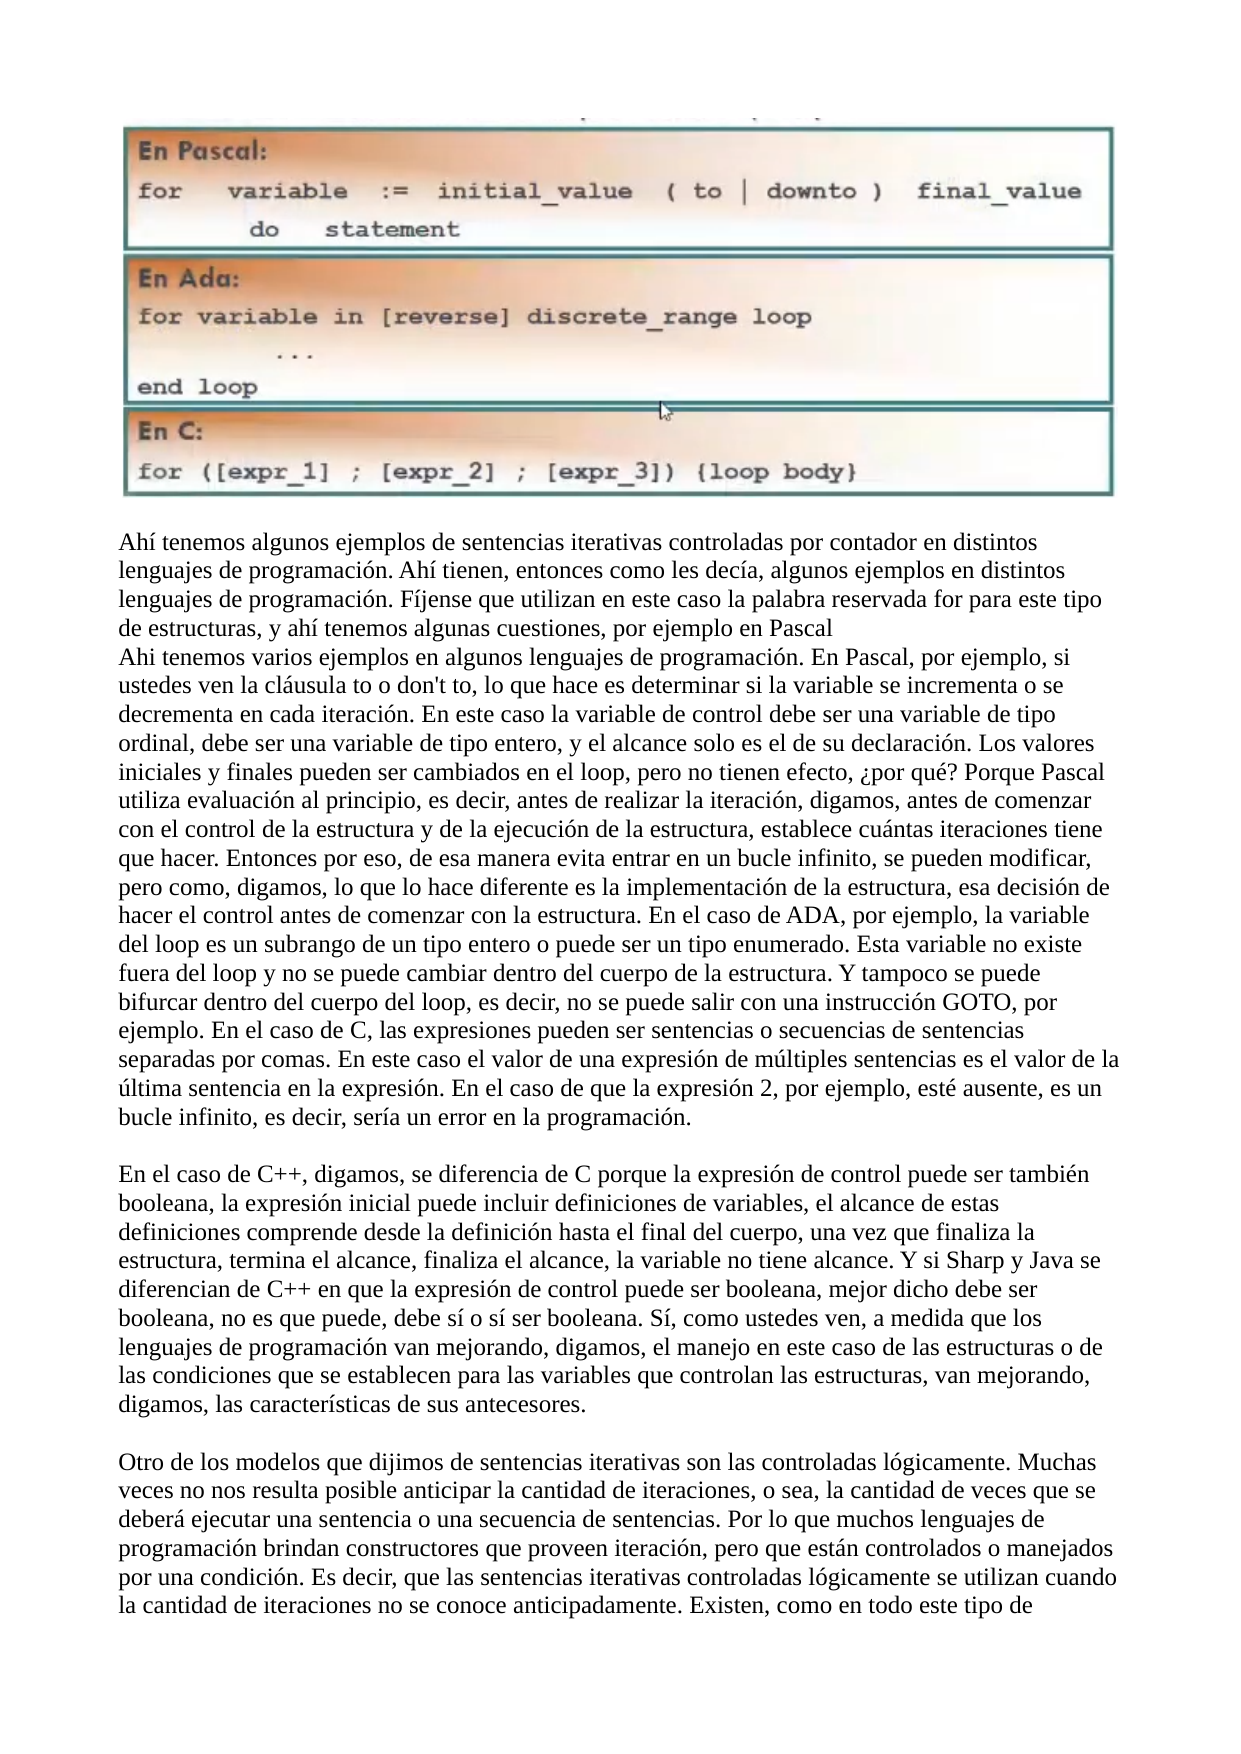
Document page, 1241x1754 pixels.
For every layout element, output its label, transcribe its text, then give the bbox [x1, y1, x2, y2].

picture [122, 118, 1118, 498]
text Ahí tenemos algunos ejemplos de sentencias iterativas controladas por contador en distintos lenguajes de programación. Ahí tienen, entonces como les decía, algunos ejemplos en distintos lenguajes de programación. Fíjense que utilizan en este caso la palabra reservada for para este tipo de estructuras, y ahí tenemos algunas cuestiones, por ejemplo en Pascal [118, 527, 1122, 642]
text Otro de los modelos que dijimos de sentencias iterativas son las controladas lógicamente. Muchas veces no nos resulta posible anticipar la cantidad de iteraciones, o sea, la cantidad de veces que se deberá ejecutar una sentencia o una secuencia de sentencias. Por lo que muchos lenguajes de programación brindan constructores que proveen iteración, pero que están controlados o manejados por una condición. Es decir, que las sentencias iterativas controladas lógicamente se utilizan cuando la cantidad de iteraciones no se conoce anticipadamente. Existen, como en todo este tipo de [118, 1447, 1122, 1619]
text Ahi tenemos varios ejemplos en algunos lenguajes de programación. En Pascal, por ejemplo, si ustedes ven la cláusula to o don't to, lo que hace es determinar si la variable se incrementa o se decrementa en cada iteración. En este caso la variable de control debe ser una variable de tipo ordinal, debe ser una variable de tipo entero, y el alcance solo es el de su declaración. Los valores iniciales y finales pueden ser cambiados en el loop, pero no tienen efecto, ¿por qué? Porque Pascal utiliza evaluación al principio, es decir, antes de realizar la iteración, digamos, antes de comenzar con el control de la estructura y de la ejecución de la estructura, establece cuántas iteraciones tiene que hacer. Entonces por eso, de esa manera evita entrar en un bucle infinito, se pueden modificar, pero como, digamos, lo que lo hace diferente es la implementación de la estructura, esa decisión de hacer el control antes de comenzar con la estructura. En el caso de ADA, por ejemplo, la variable del loop es un subrango de un tipo entero o puede ser un tipo enumerado. Esta variable no existe fuera del loop y no se puede cambiar dentro del cuerpo de la estructura. Y tampoco se puede bifurcar dentro del cuerpo del loop, es decir, no se puede salir con una instrucción GOTO, por ejemplo. En el caso de C, las expresiones pueden ser sentencias o secuencias de sentencias separadas por comas. En este caso el valor de una expresión de múltiples sentencias es el valor de la última sentencia en la expresión. En el caso de que la expresión 2, por ejemplo, esté ausente, es un bucle infinito, es decir, sería un error en la programación. [118, 642, 1122, 1130]
text En el caso de C++, digamos, se diferencia de C porque la expresión de control puede ser también booleana, la expresión inicial puede incluir definiciones de variables, el alcance de estas definiciones comprende desde la definición hasta el final del cuerpo, una vez que finaliza la estructura, termina el alcance, finaliza el alcance, la variable no tiene alcance. Y si Sharp y Java se diferencian de C++ en que la expresión de control puede ser booleana, mejor dicho debe ser booleana, no es que puede, debe sí o sí ser booleana. Sí, como ustedes ven, a medida que los lenguajes de programación van mejorando, digamos, el manejo en este caso de las estructuras o de las condiciones que se establecen para las variables que controlan las estructuras, van mejorando, digamos, las características de sus antecesores. [118, 1159, 1122, 1418]
